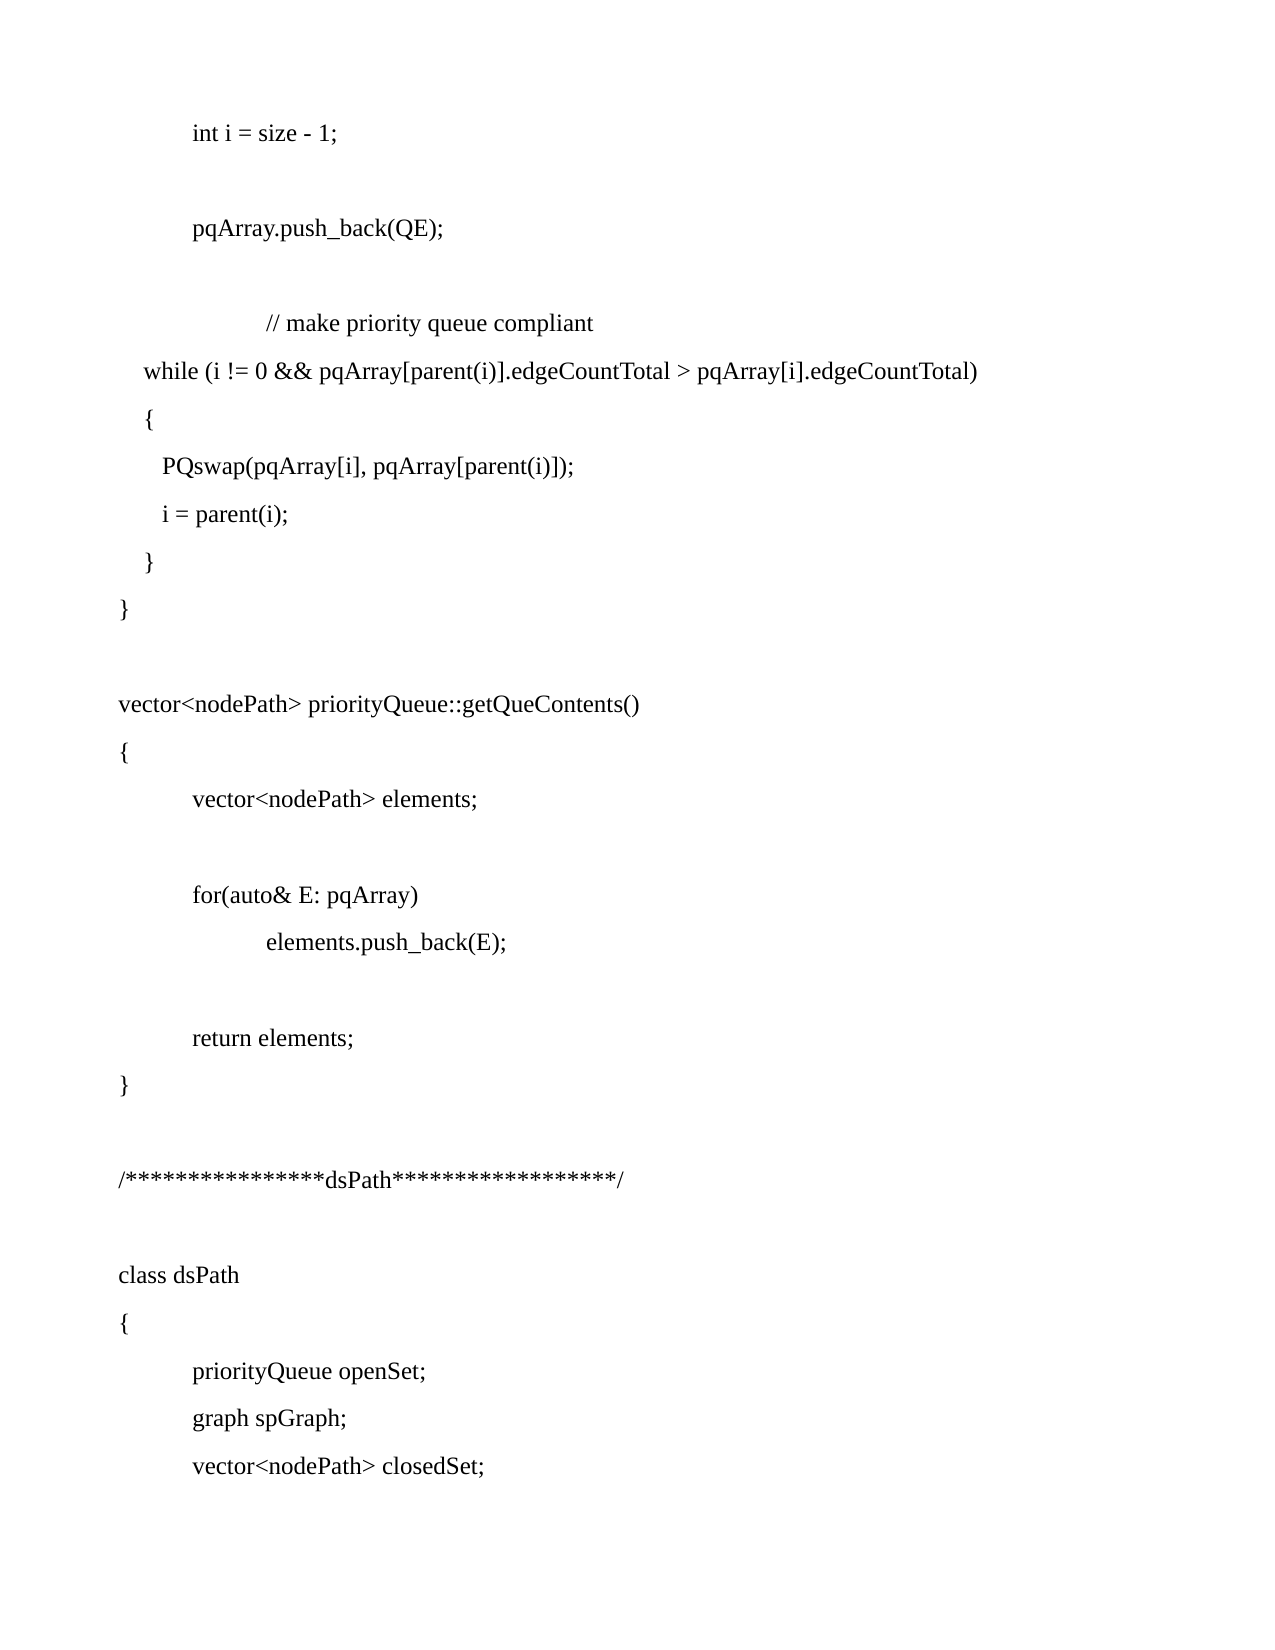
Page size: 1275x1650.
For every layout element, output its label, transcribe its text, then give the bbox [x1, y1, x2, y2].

text graph spGraph; [118, 1403, 1157, 1432]
text /****************dsPath******************/ [118, 1165, 1157, 1194]
text vector<nodePath> elements; [118, 784, 1157, 813]
text vector<nodePath> priorityQueue::getQueContents() [118, 689, 1157, 718]
text } [118, 594, 1157, 623]
text class dsPath [118, 1261, 1157, 1289]
text return elements; [118, 1023, 1157, 1051]
text // make priority queue compliant [118, 308, 1157, 337]
text pqArray.push_back(QE); [118, 213, 1157, 242]
text for(auto& E: pqArray) [118, 880, 1157, 908]
text vector<nodePath> closedSet; [118, 1451, 1157, 1480]
text } [118, 1070, 1157, 1099]
text { [118, 404, 1157, 432]
text while (i != 0 && pqArray[parent(i)].edgeCountTotal > pqArray[i].edgeCountTotal) [118, 356, 1157, 385]
text { [118, 1308, 1157, 1337]
text { [118, 737, 1157, 766]
text int i = size - 1; [118, 118, 1157, 147]
text elements.push_back(E); [118, 927, 1157, 956]
text } [118, 547, 1157, 575]
text i = parent(i); [118, 499, 1157, 528]
text PQswap(pqArray[i], pqArray[parent(i)]); [118, 451, 1157, 480]
text priorityQueue openSet; [118, 1356, 1157, 1384]
